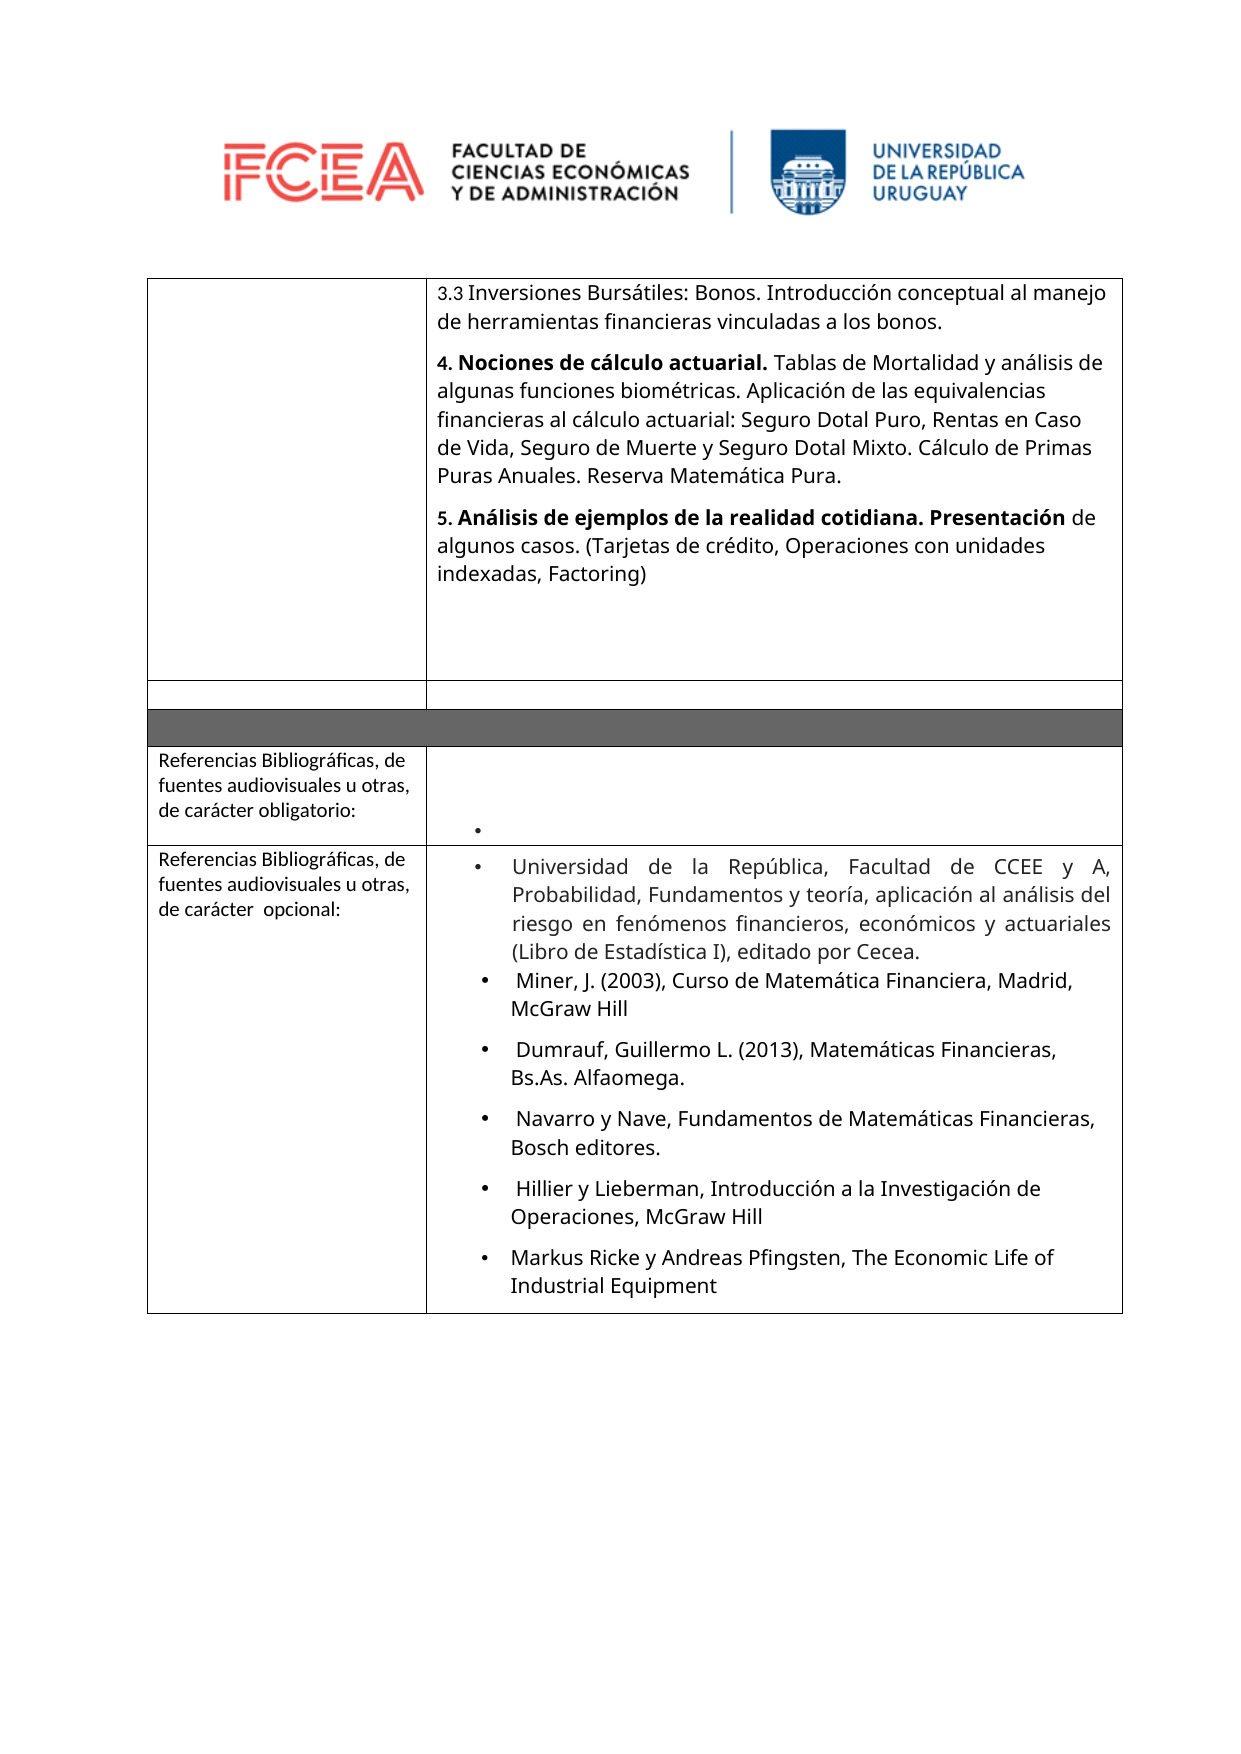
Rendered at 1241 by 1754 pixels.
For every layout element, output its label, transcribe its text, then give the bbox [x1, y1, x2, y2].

table_cell Universidad de la República, Facultad de CCEE y A, Matemática Financiera. (2024). [427, 747, 1122, 845]
table_cell [148, 279, 426, 680]
table_cell Referencias Bibliográficas, de fuentes audiovisuales u otras, de carácter obligatorio: [148, 747, 426, 845]
table_cell [148, 710, 1122, 746]
table_cell Referencias Bibliográficas, de fuentes audiovisuales u otras, de carácter opcional: [148, 846, 426, 1313]
table_cell 3.3 Inversiones Bursátiles: Bonos. Introducción conceptual al manejo de herramientas financieras vinculadas a los bonos. 4. Nociones de cálculo actuarial. Tablas de Mortalidad y análisis de algunas funciones biométricas. Aplicación de las equivalencias financieras al cálculo actuarial: Seguro Dotal Puro, Rentas en Caso de Vida, Seguro de Muerte y Seguro Dotal Mixto. Cálculo de Primas Puras Anuales. Reserva Matemática Pura. 5. Análisis de ejemplos de la realidad cotidiana. Presentación de algunos casos. (Tarjetas de crédito, Operaciones con unidades indexadas, Factoring) [427, 279, 1122, 680]
table_cell [427, 681, 1122, 709]
table_cell Universidad de la República, Facultad de CCEE y A, Probabilidad, Fundamentos y teoría, aplicación al análisis del riesgo en fenómenos financieros, económicos y actuariales (Libro de Estadística I), editado por Cecea. Miner, J. (2003), Curso de Matemática Financiera, Madrid, McGraw Hill Dumrauf, Guillermo L. (2013), Matemáticas Financieras, Bs.As. Alfaomega. Navarro y Nave, Fundamentos de Matemáticas Financieras, Bosch editores. Hillier y Lieberman, Introducción a la Investigación de Operaciones, McGraw Hill Markus Ricke y Andreas Pfingsten, The Economic Life of Industrial Equipment [427, 846, 1122, 1313]
table_cell [148, 681, 426, 709]
